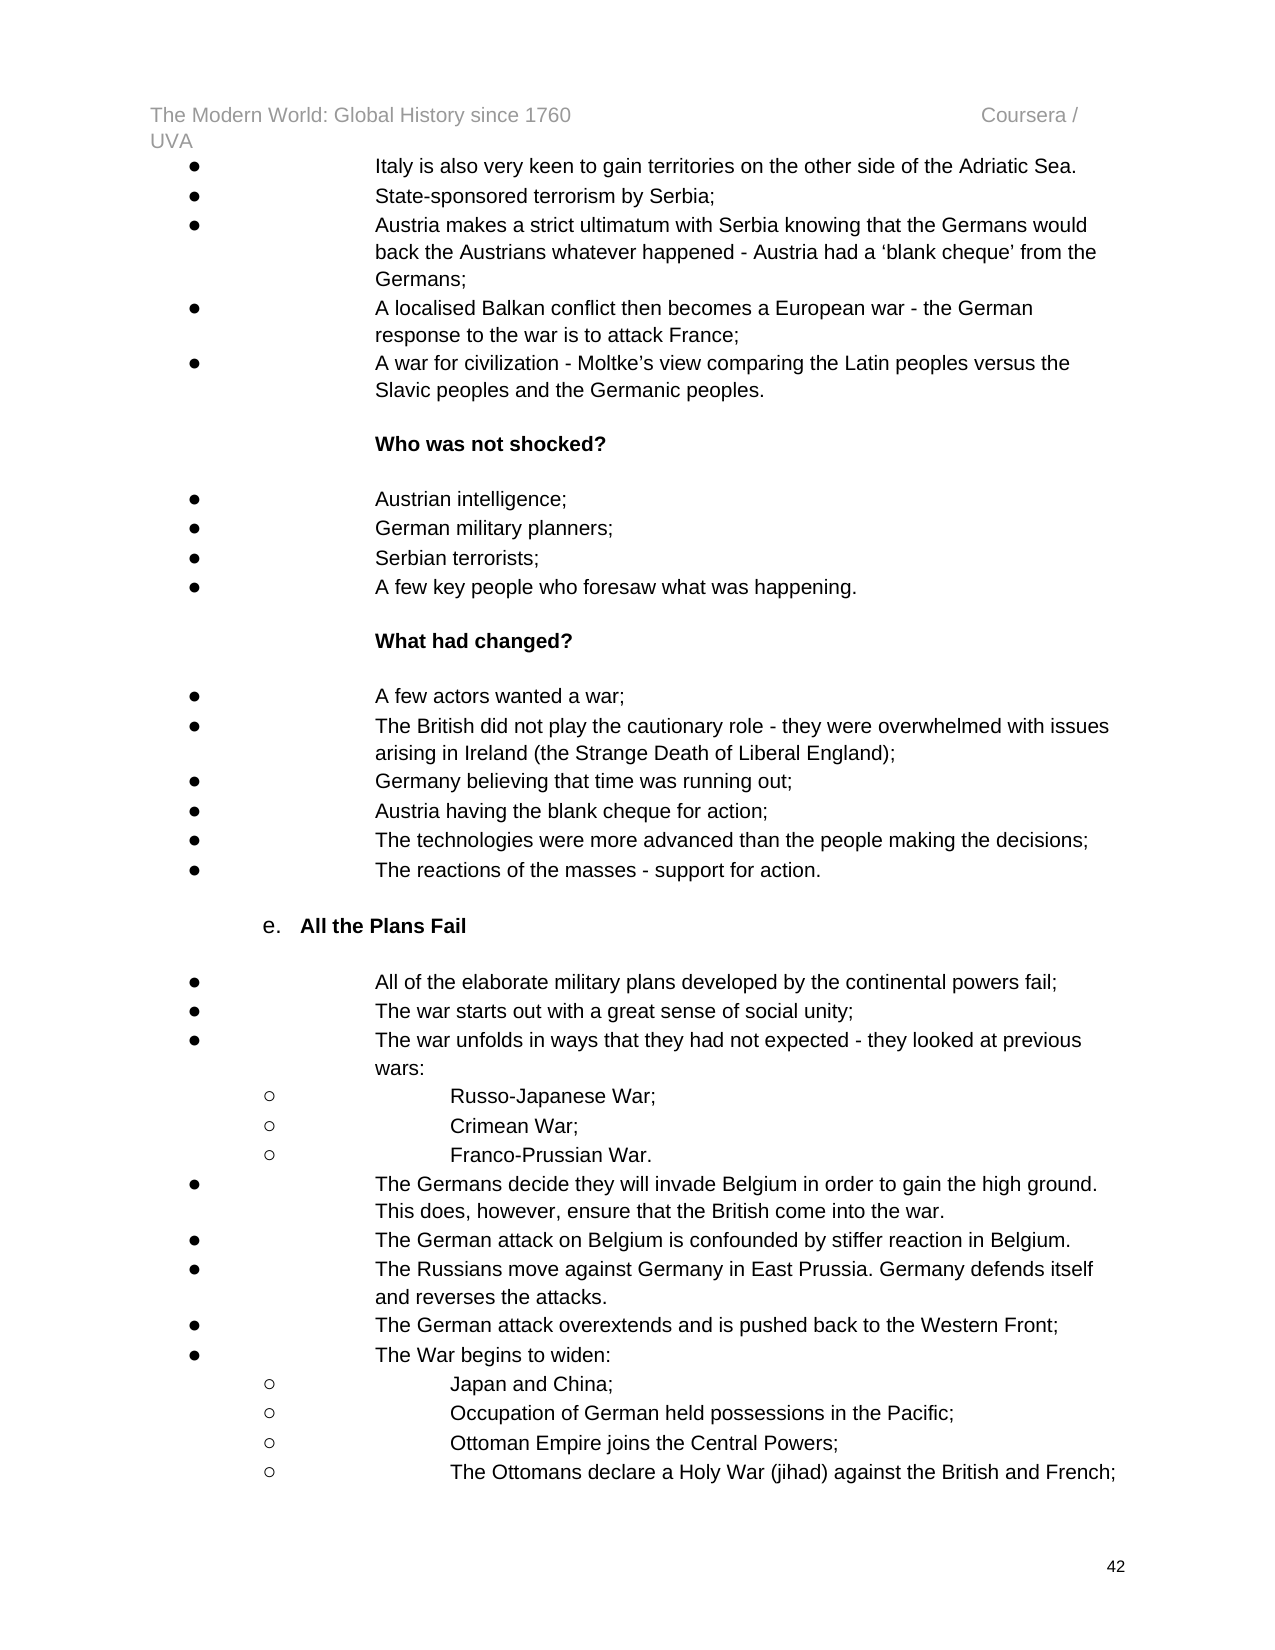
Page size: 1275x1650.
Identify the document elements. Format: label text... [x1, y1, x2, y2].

list A few key people who foresaw what was happening. [187, 574, 1125, 599]
list The reactions of the masses - support for action. [187, 856, 1125, 882]
list The British did not play the cautionary role - they were overwhelmed with issues arising in Ireland (the Strange Death of Liberal England); [187, 712, 1125, 765]
list The German attack on Belgium is confounded by stiffer reaction in Belgium. [187, 1227, 1125, 1252]
list Franco-Prussian War. [262, 1142, 1125, 1167]
list The technologies were more advanced than the people making the decisions; [187, 827, 1125, 853]
list The war starts out with a great sense of social unity; [187, 998, 1125, 1023]
list Austria having the blank cheque for action; [187, 798, 1125, 823]
list Serbian terrorists; [187, 544, 1125, 570]
list Occupation of German held possessions in the Pacific; [262, 1400, 1125, 1426]
list A few actors wanted a war; [187, 683, 1125, 709]
list Japan and China; [262, 1371, 1125, 1396]
list A war for civilization - Moltke’s view comparing the Latin peoples versus the Slavic peoples and the Germanic peoples. [187, 350, 1125, 402]
list State-sponsored terrorism by Serbia; [187, 182, 1125, 208]
list Ottoman Empire joins the Central Powers; [262, 1429, 1125, 1455]
list All of the elaborate military plans developed by the continental powers fail; [187, 968, 1125, 994]
list German military planners; [187, 515, 1125, 541]
list A localised Balkan conflict then becomes a European war - the German response to the war is to attack France; [187, 294, 1125, 346]
list The war unfolds in ways that they had not expected - they looked at previous wars: [187, 1027, 1125, 1079]
list Italy is also very keen to gain territories on the other side of the Adriatic Sea. [187, 153, 1125, 179]
list Germany believing that time was running out; [187, 768, 1125, 794]
list Crimean War; [262, 1112, 1125, 1138]
list All the Plans Fail [262, 912, 1125, 938]
list Russo-Japanese War; [262, 1083, 1125, 1108]
list Austrian intelligence; [187, 486, 1125, 511]
list The Russians move against Germany in East Prussia. Germany defends itself and reverses the attacks. [187, 1256, 1125, 1308]
text Who was not shocked? [150, 432, 1125, 456]
list The German attack overextends and is pushed back to the Western Front; [187, 1312, 1125, 1337]
list The Germans decide they will invade Belgium in order to gain the high ground. This does, however, ensure that the British come into the war. [187, 1171, 1125, 1223]
list The Ottomans declare a Holy War (jihad) against the British and French; [262, 1459, 1125, 1484]
list The War begins to widen: [187, 1341, 1125, 1367]
text What had changed? [150, 630, 1125, 653]
list Austria makes a strict ultimatum with Serbia knowing that the Germans would back the Austrians whatever happened - Austria had a ‘blank cheque’ from the Germans; [187, 212, 1125, 291]
